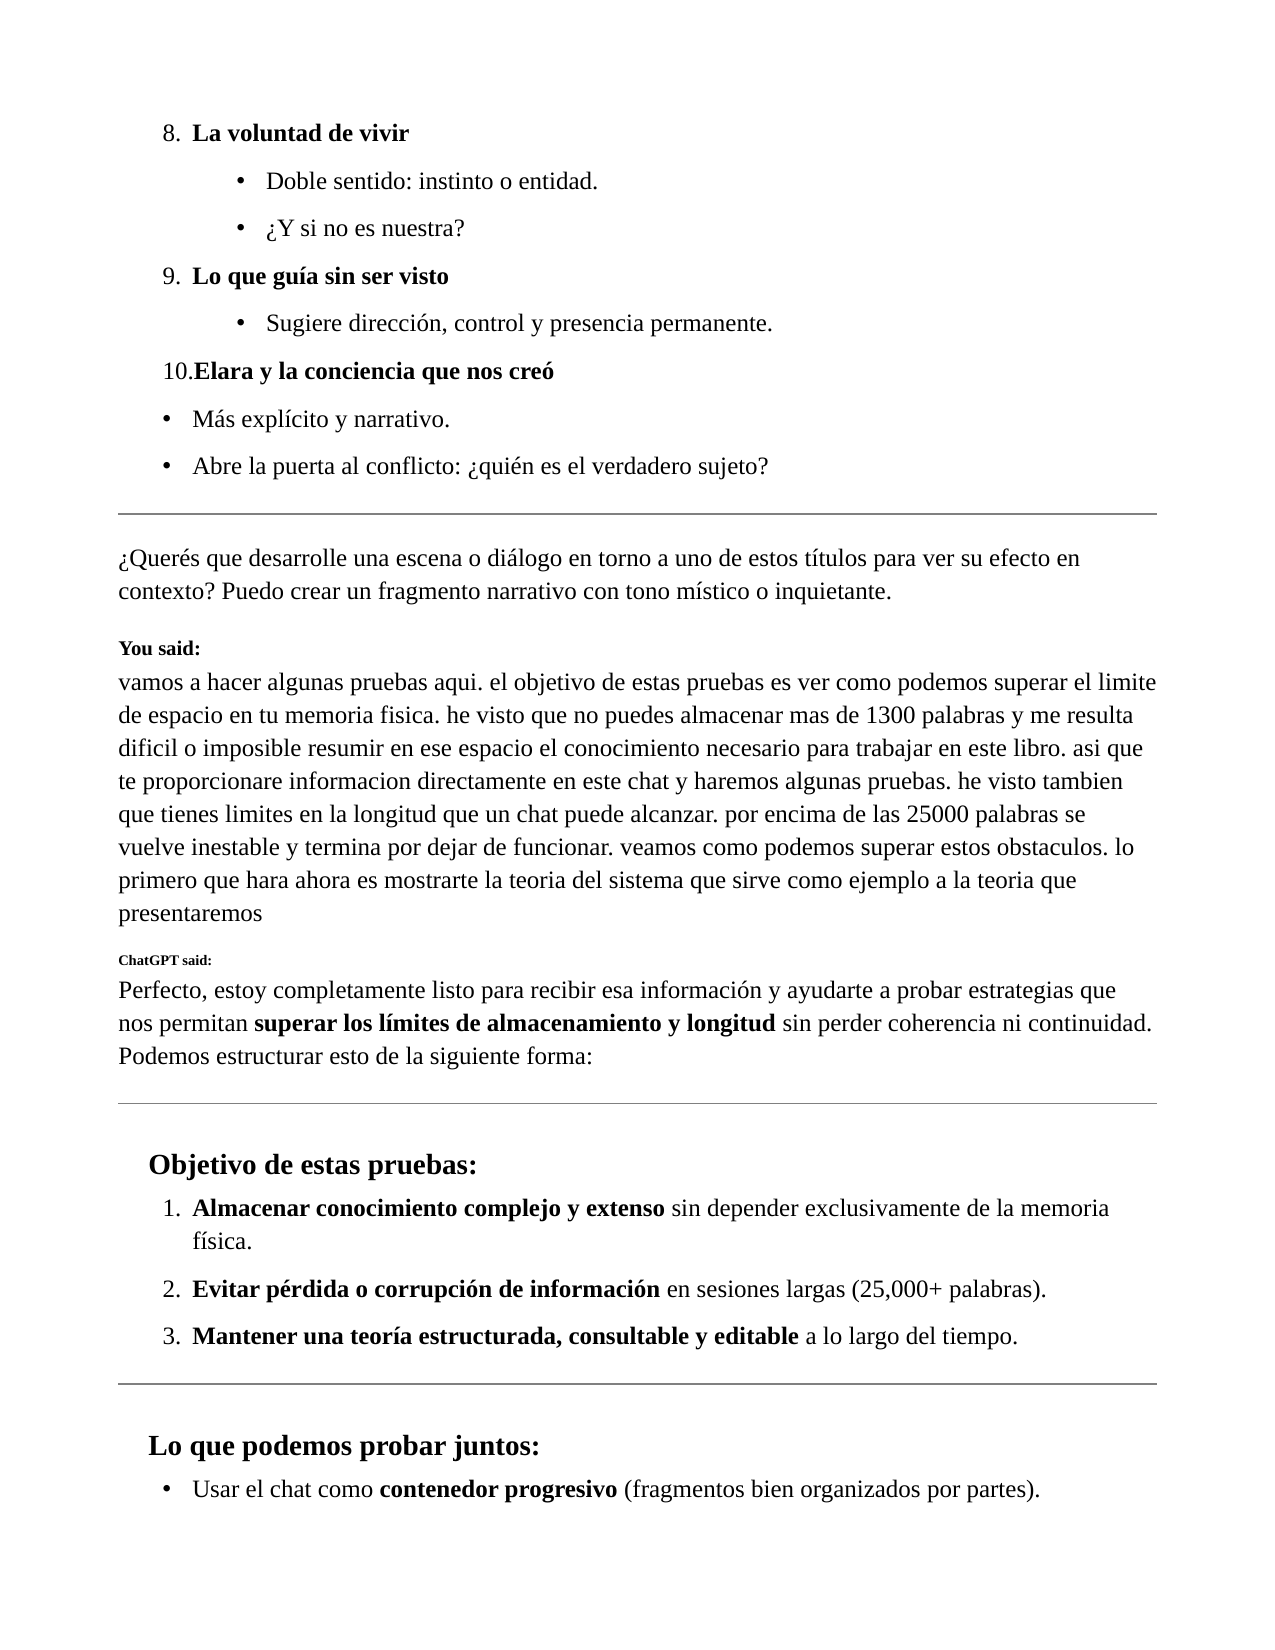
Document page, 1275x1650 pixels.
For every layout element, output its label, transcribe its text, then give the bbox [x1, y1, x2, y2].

list ¿Y si no es nuestra? [236, 213, 1157, 242]
list Evitar pérdida o corrupción de información en sesiones largas (25,000+ palabras). [162, 1274, 1157, 1303]
subtitle 🔧 Lo que podemos probar juntos: [118, 1428, 1157, 1461]
list Sugiere dirección, control y presencia permanente. [236, 308, 1157, 337]
list Abre la puerta al conflicto: ¿quién es el verdadero sujeto? [162, 451, 1157, 480]
list Mantener una teoría estructurada, consultable y editable a lo largo del tiempo. [162, 1321, 1157, 1350]
list Elara y la conciencia que nos creó [162, 356, 1157, 385]
list Más explícito y narrativo. [162, 404, 1157, 432]
subtitle ChatGPT said: [118, 952, 1157, 968]
list Doble sentido: instinto o entidad. [236, 166, 1157, 194]
subtitle You said: [118, 636, 1157, 660]
list Lo que guía sin ser visto [162, 261, 1157, 290]
text ¿Querés que desarrolle una escena o diálogo en torno a uno de estos títulos para ver su efecto en contexto? Puedo crear un fragmento narrativo con tono místico o inquietante. [118, 543, 1157, 605]
subtitle ✅ Objetivo de estas pruebas: [118, 1147, 1157, 1181]
text vamos a hacer algunas pruebas aqui. el objetivo de estas pruebas es ver como podemos superar el limite de espacio en tu memoria fisica. he visto que no puedes almacenar mas de 1300 palabras y me resulta dificil o imposible resumir en ese espacio el conocimiento necesario para trabajar en este libro. asi que te proporcionare informacion directamente en este chat y haremos algunas pruebas. he visto tambien que tienes limites en la longitud que un chat puede alcanzar. por encima de las 25000 palabras se vuelve inestable y termina por dejar de funcionar. veamos como podemos superar estos obstaculos. lo primero que hara ahora es mostrarte la teoria del sistema que sirve como ejemplo a la teoria que presentaremos [118, 667, 1157, 927]
list Usar el chat como contenedor progresivo (fragmentos bien organizados por partes). [162, 1474, 1157, 1503]
text Perfecto, estoy completamente listo para recibir esa información y ayudarte a probar estrategias que nos permitan superar los límites de almacenamiento y longitud sin perder coherencia ni continuidad. Podemos estructurar esto de la siguiente forma: [118, 975, 1157, 1069]
list La voluntad de vivir [162, 118, 1157, 147]
list Almacenar conocimiento complejo y extenso sin depender exclusivamente de la memoria física. [162, 1193, 1157, 1255]
